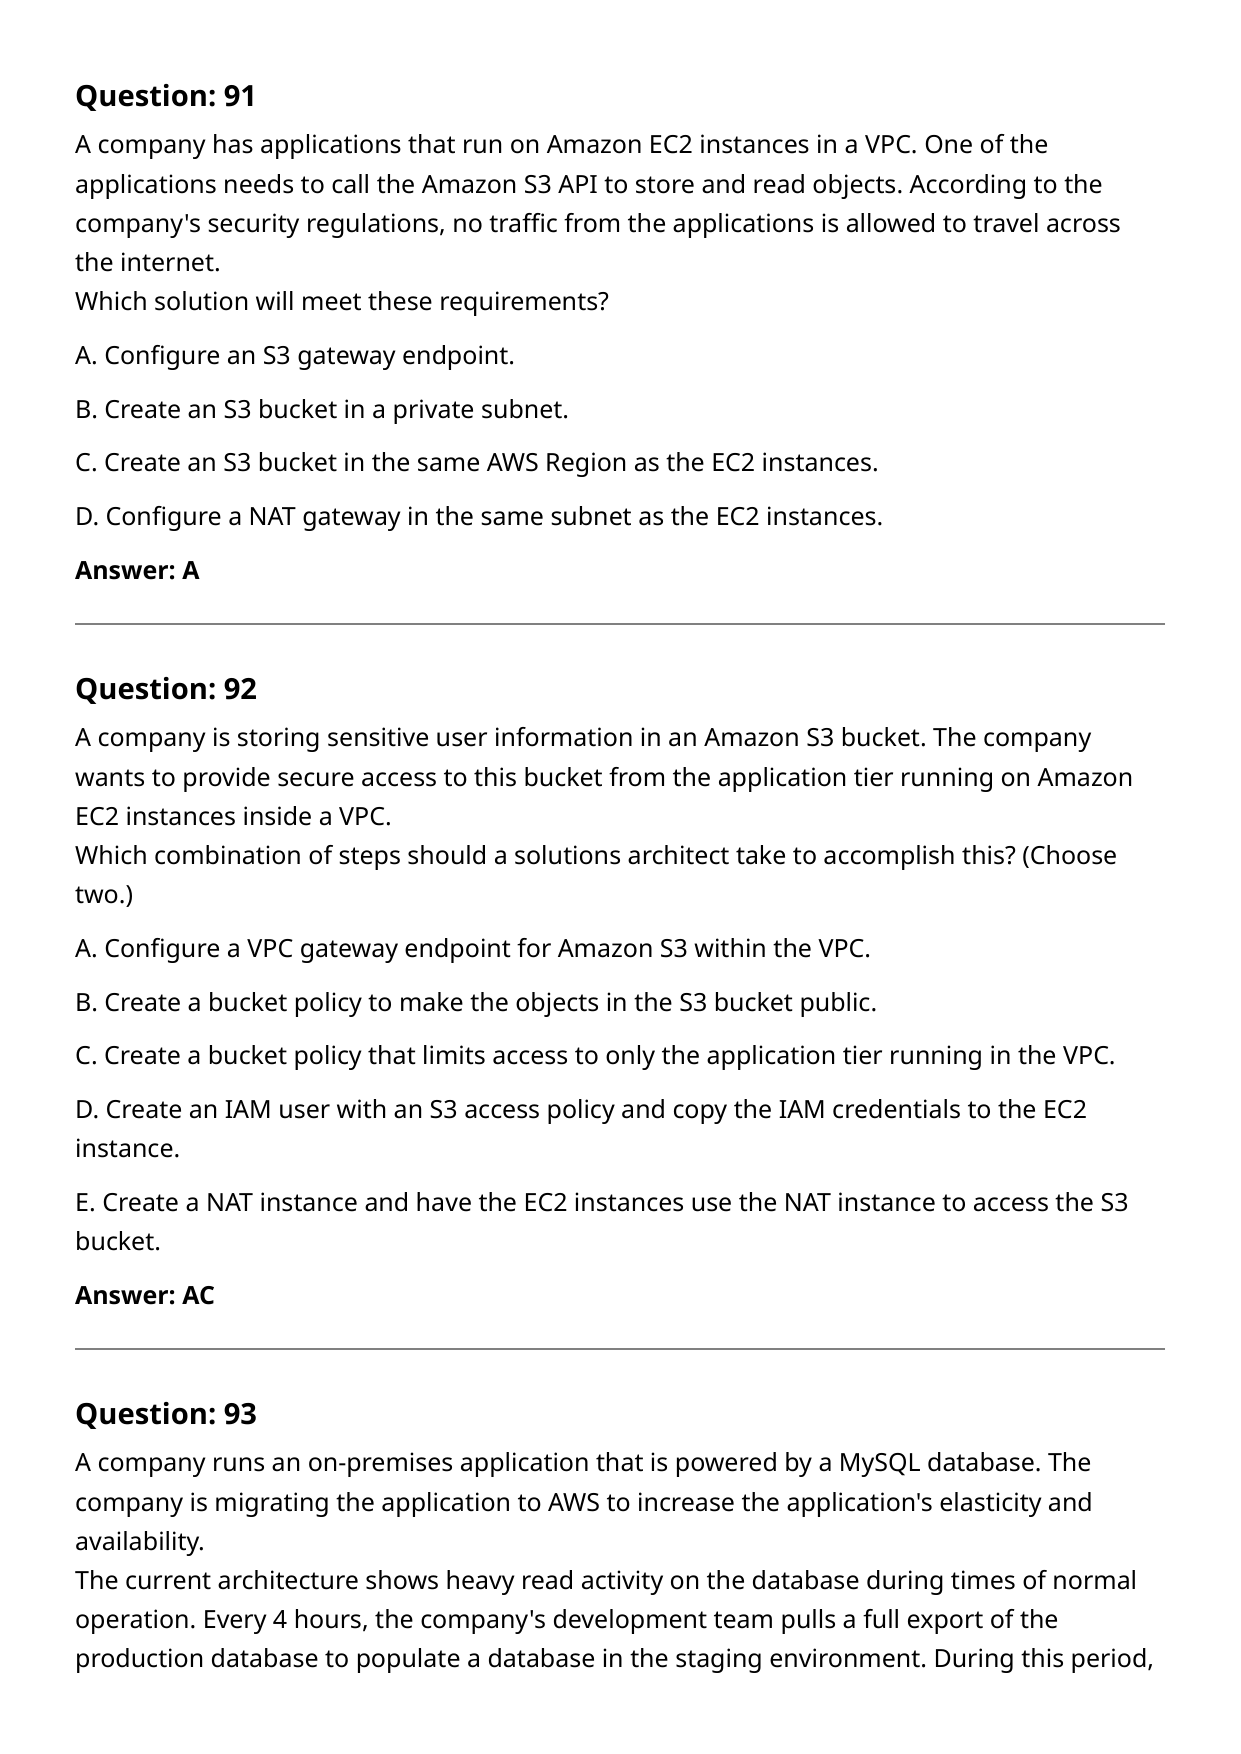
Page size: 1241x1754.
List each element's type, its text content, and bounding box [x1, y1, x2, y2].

text D. Configure a NAT gateway in the same subnet as the EC2 instances. [75, 499, 1165, 533]
text A company runs an on-premises application that is powered by a MySQL database. The company is migrating the application to AWS to increase the application's elasticity and availability. The current architecture shows heavy read activity on the database during times of normal operation. Every 4 hours, the company's development team pulls a full export of the production database to populate a database in the staging environment. During this period, [75, 1445, 1165, 1675]
text A company is storing sensitive user information in an Amazon S3 bucket. The company wants to provide secure access to this bucket from the application tier running on Amazon EC2 instances inside a VPC. Which combination of steps should a solutions architect take to accomplish this? (Choose two.) [75, 720, 1165, 911]
text E. Create a NAT instance and have the EC2 instances use the NAT instance to access the S3 bucket. [75, 1185, 1165, 1258]
text D. Create an IAM user with an S3 access policy and copy the IAM credentials to the EC2 instance. [75, 1092, 1165, 1165]
text Answer: AC [75, 1278, 1165, 1312]
text A. Configure an S3 gateway endpoint. [75, 338, 1165, 372]
text B. Create a bucket policy to make the objects in the S3 bucket public. [75, 984, 1165, 1018]
text A company has applications that run on Amazon EC2 instances in a VPC. One of the applications needs to call the Amazon S3 API to store and read objects. According to the company's security regulations, no traffic from the applications is allowed to travel across the internet. Which solution will meet these requirements? [75, 127, 1165, 318]
subtitle Question: 92 [75, 668, 1165, 708]
text B. Create an S3 bucket in a private subnet. [75, 391, 1165, 425]
text C. Create an S3 bucket in the same AWS Region as the EC2 instances. [75, 445, 1165, 479]
subtitle Question: 91 [75, 75, 1165, 115]
text Answer: A [75, 553, 1165, 587]
text C. Create a bucket policy that limits access to only the application tier running in the VPC. [75, 1038, 1165, 1072]
text A. Configure a VPC gateway endpoint for Amazon S3 within the VPC. [75, 931, 1165, 964]
subtitle Question: 93 [75, 1393, 1165, 1433]
